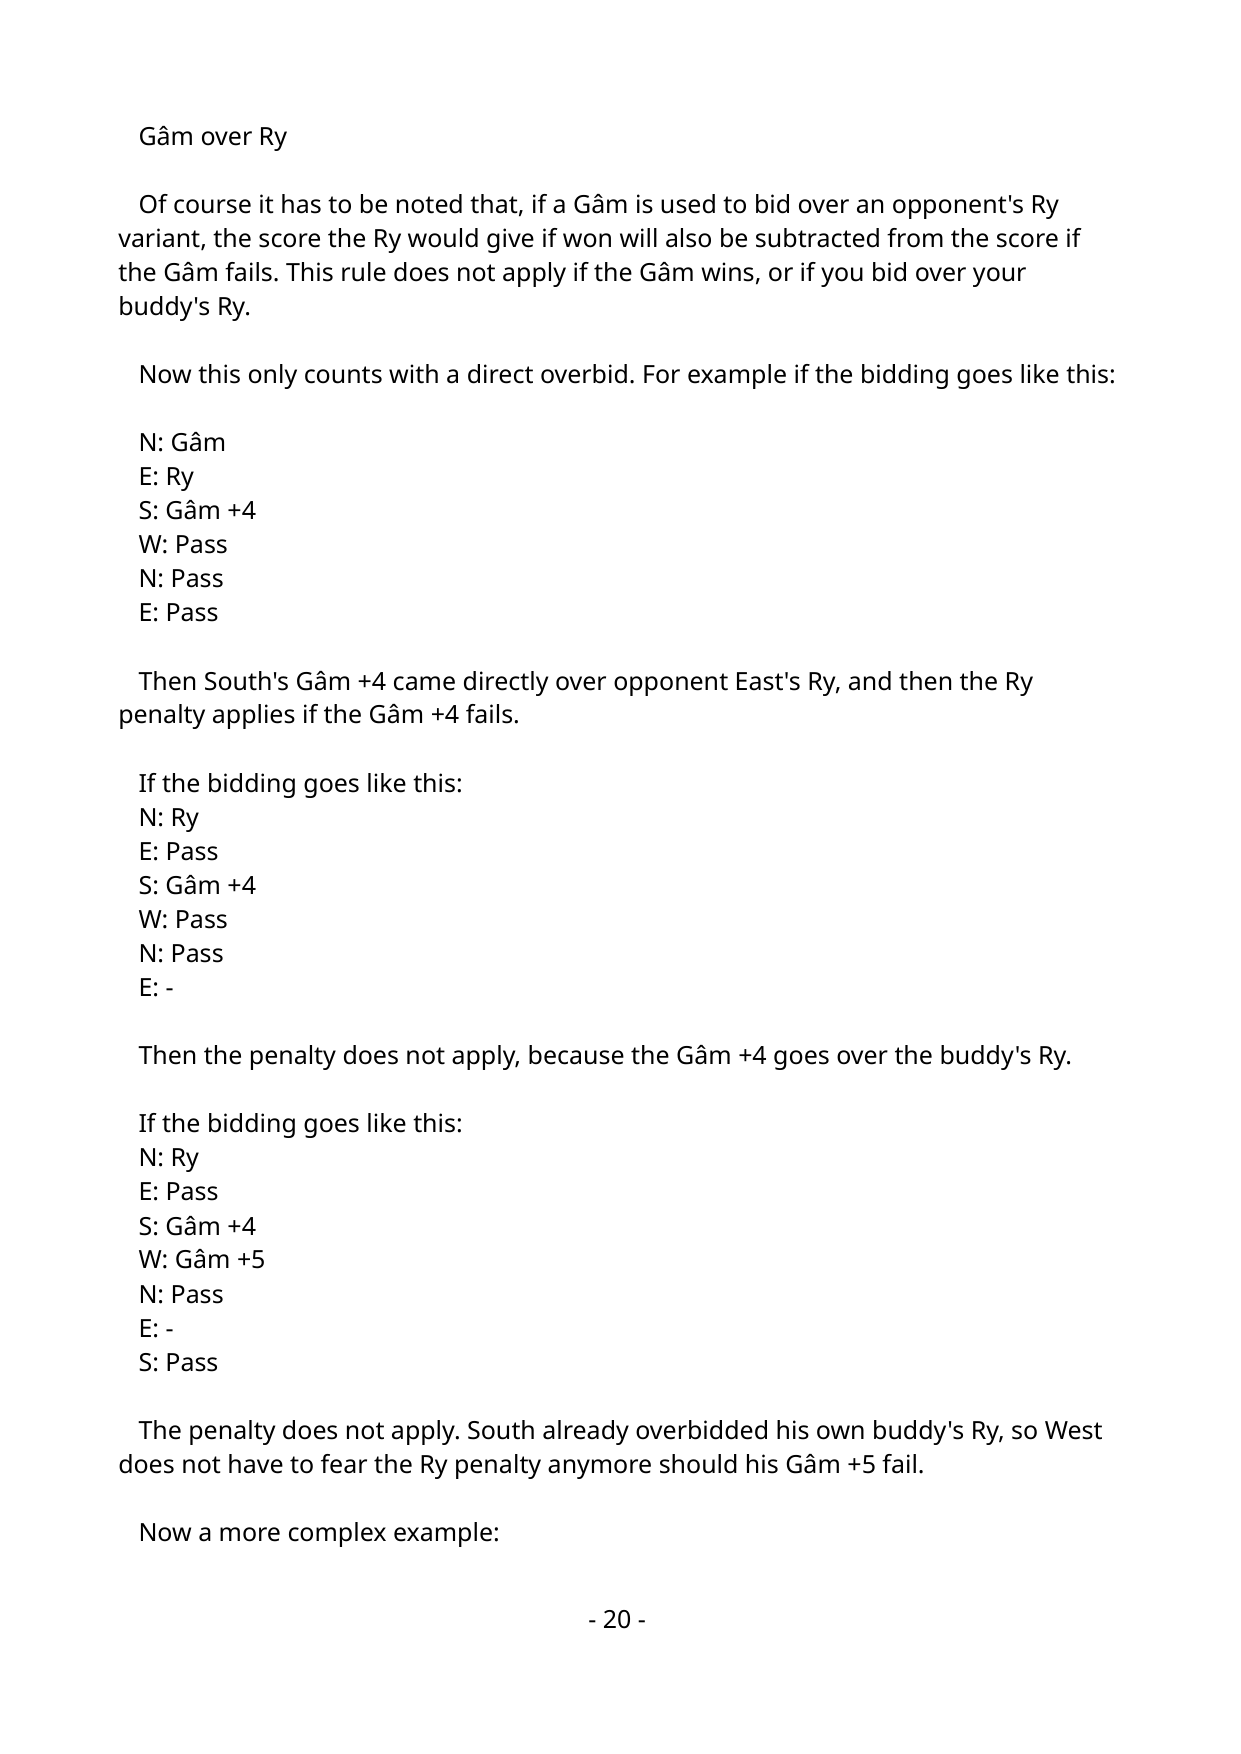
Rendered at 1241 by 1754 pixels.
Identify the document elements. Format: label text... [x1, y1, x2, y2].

text Then the penalty does not apply, because the Gâm +4 goes over the buddy's Ry. [118, 1038, 1122, 1072]
text N: Pass [118, 936, 1122, 970]
text W: Pass [118, 902, 1122, 936]
text N: Pass [118, 561, 1122, 595]
text W: Gâm +5 [118, 1242, 1122, 1276]
text N: Pass [118, 1276, 1122, 1310]
text E: Pass [118, 1174, 1122, 1208]
text Now a more complex example: [118, 1515, 1122, 1549]
text Now this only counts with a direct overbid. For example if the bidding goes like this: [118, 357, 1122, 391]
text S: Pass [118, 1344, 1122, 1378]
text E: Ry [118, 459, 1122, 493]
text E: Pass [118, 833, 1122, 867]
text N: Ry [118, 799, 1122, 833]
text E: - [118, 970, 1122, 1004]
text S: Gâm +4 [118, 493, 1122, 527]
text Gâm over Ry [118, 118, 1122, 152]
text Then South's Gâm +4 came directly over opponent East's Ry, and then the Ry penalty applies if the Gâm +4 fails. [118, 663, 1122, 731]
text S: Gâm +4 [118, 1208, 1122, 1242]
text E: Pass [118, 595, 1122, 629]
text Of course it has to be noted that, if a Gâm is used to bid over an opponent's Ry variant, the score the Ry would give if won will also be subtracted from the score if the Gâm fails. This rule does not apply if the Gâm wins, or if you bid over your buddy's Ry. [118, 186, 1122, 322]
text N: Ry [118, 1140, 1122, 1174]
text N: Gâm [118, 425, 1122, 459]
text If the bidding goes like this: [118, 765, 1122, 799]
text The penalty does not apply. South already overbidded his own buddy's Ry, so West does not have to fear the Ry penalty anymore should his Gâm +5 fail. [118, 1412, 1122, 1481]
text W: Pass [118, 527, 1122, 561]
text E: - [118, 1310, 1122, 1344]
text If the bidding goes like this: [118, 1106, 1122, 1140]
text S: Gâm +4 [118, 867, 1122, 902]
